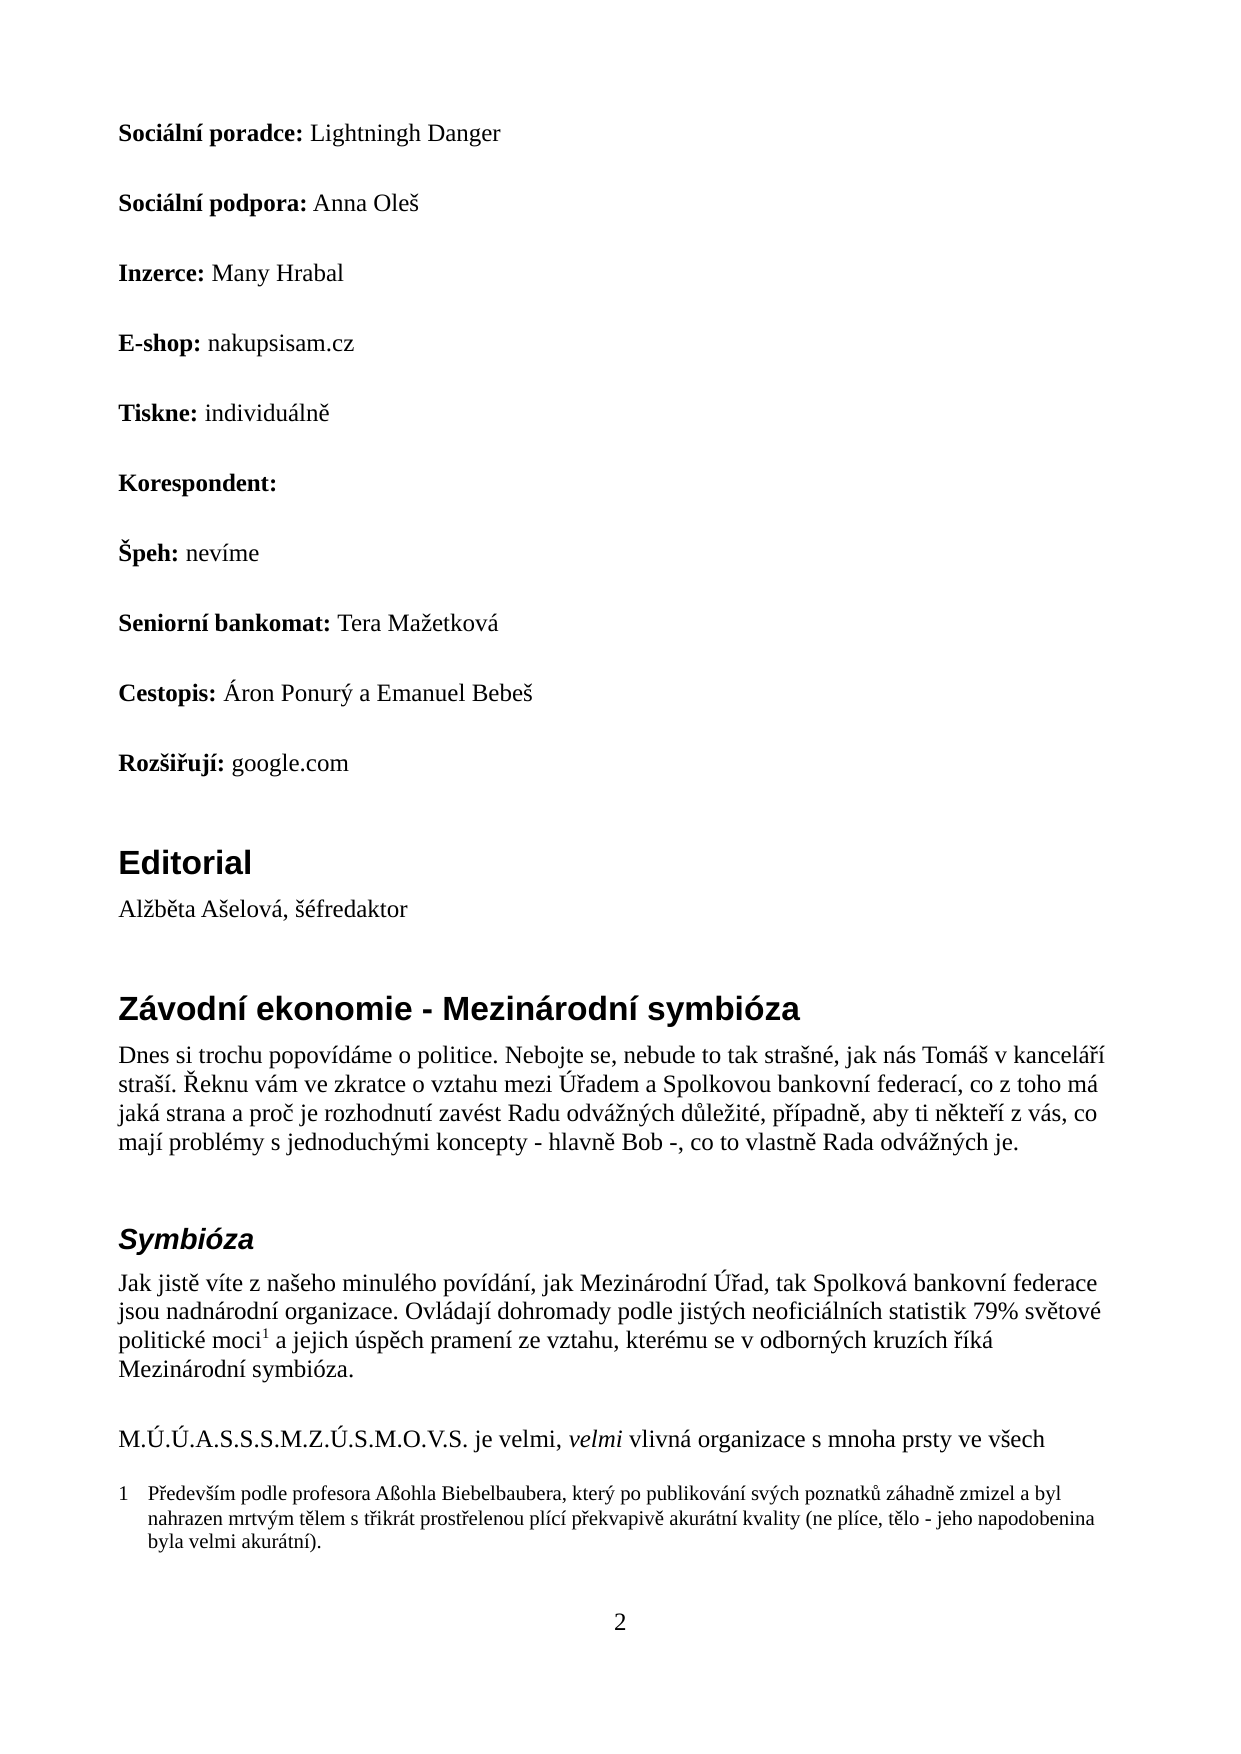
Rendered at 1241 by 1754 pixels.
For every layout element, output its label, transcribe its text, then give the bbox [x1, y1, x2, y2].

text E-shop: nakupsisam.cz [118, 328, 1122, 386]
text Především podle profesora Aßohla Biebelbaubera, který po publikování svých poznatků záhadně zmizel a byl nahrazen mrtvým tělem s třikrát prostřelenou plící překvapivě akurátní kvality (ne plíce, tělo - jeho napodobenina byla velmi akurátní). [118, 1481, 1122, 1578]
text Špeh: nevíme [118, 538, 1122, 596]
text Seniorní bankomat: Tera Mažetková [118, 608, 1122, 666]
text Jak jistě víte z našeho minulého povídání, jak Mezinárodní Úřad, tak Spolková bankovní federace jsou nadnárodní organizace. Ovládají dohromady podle jistých neoficiálních statistik 79% světové politické moci a jejich úspěch pramení ze vztahu, kterému se v odborných kruzích říká Mezinárodní symbióza. [118, 1268, 1122, 1411]
text Dnes si trochu popovídáme o politice. Nebojte se, nebude to tak strašné, jak nás Tomáš v kanceláří straší. Řeknu vám ve zkratce o vztahu mezi Úřadem a Spolkovou bankovní federací, co z toho má jaká strana a proč je rozhodnutí zavést Radu odvážných důležité, případně, aby ti někteří z vás, co mají problémy s jednoduchými koncepty - hlavně Bob -, co to vlastně Rada odvážných je. [118, 1040, 1122, 1184]
subtitle Závodní ekonomie - Mezinárodní symbióza [118, 989, 1122, 1028]
text Sociální poradce: Lightningh Danger [118, 118, 1122, 176]
text Sociální podpora: Anna Oleš [118, 188, 1122, 246]
text Alžběta Ašelová, šéfredaktor [118, 894, 1122, 952]
text M.Ú.Ú.A.S.S.S.M.Z.Ú.S.M.O.V.S. je velmi, velmi vlivná organizace s mnoha prsty ve všech [118, 1424, 1122, 1453]
text Korespondent: [118, 468, 1122, 526]
text Inzerce: Many Hrabal [118, 258, 1122, 316]
text Tiskne: individuálně [118, 398, 1122, 456]
text Cestopis: Áron Ponurý a Emanuel Bebeš [118, 678, 1122, 736]
subtitle Editorial [118, 843, 1122, 882]
subtitle Symbióza [118, 1222, 1122, 1255]
text Rozšiřují: google.com [118, 748, 1122, 806]
